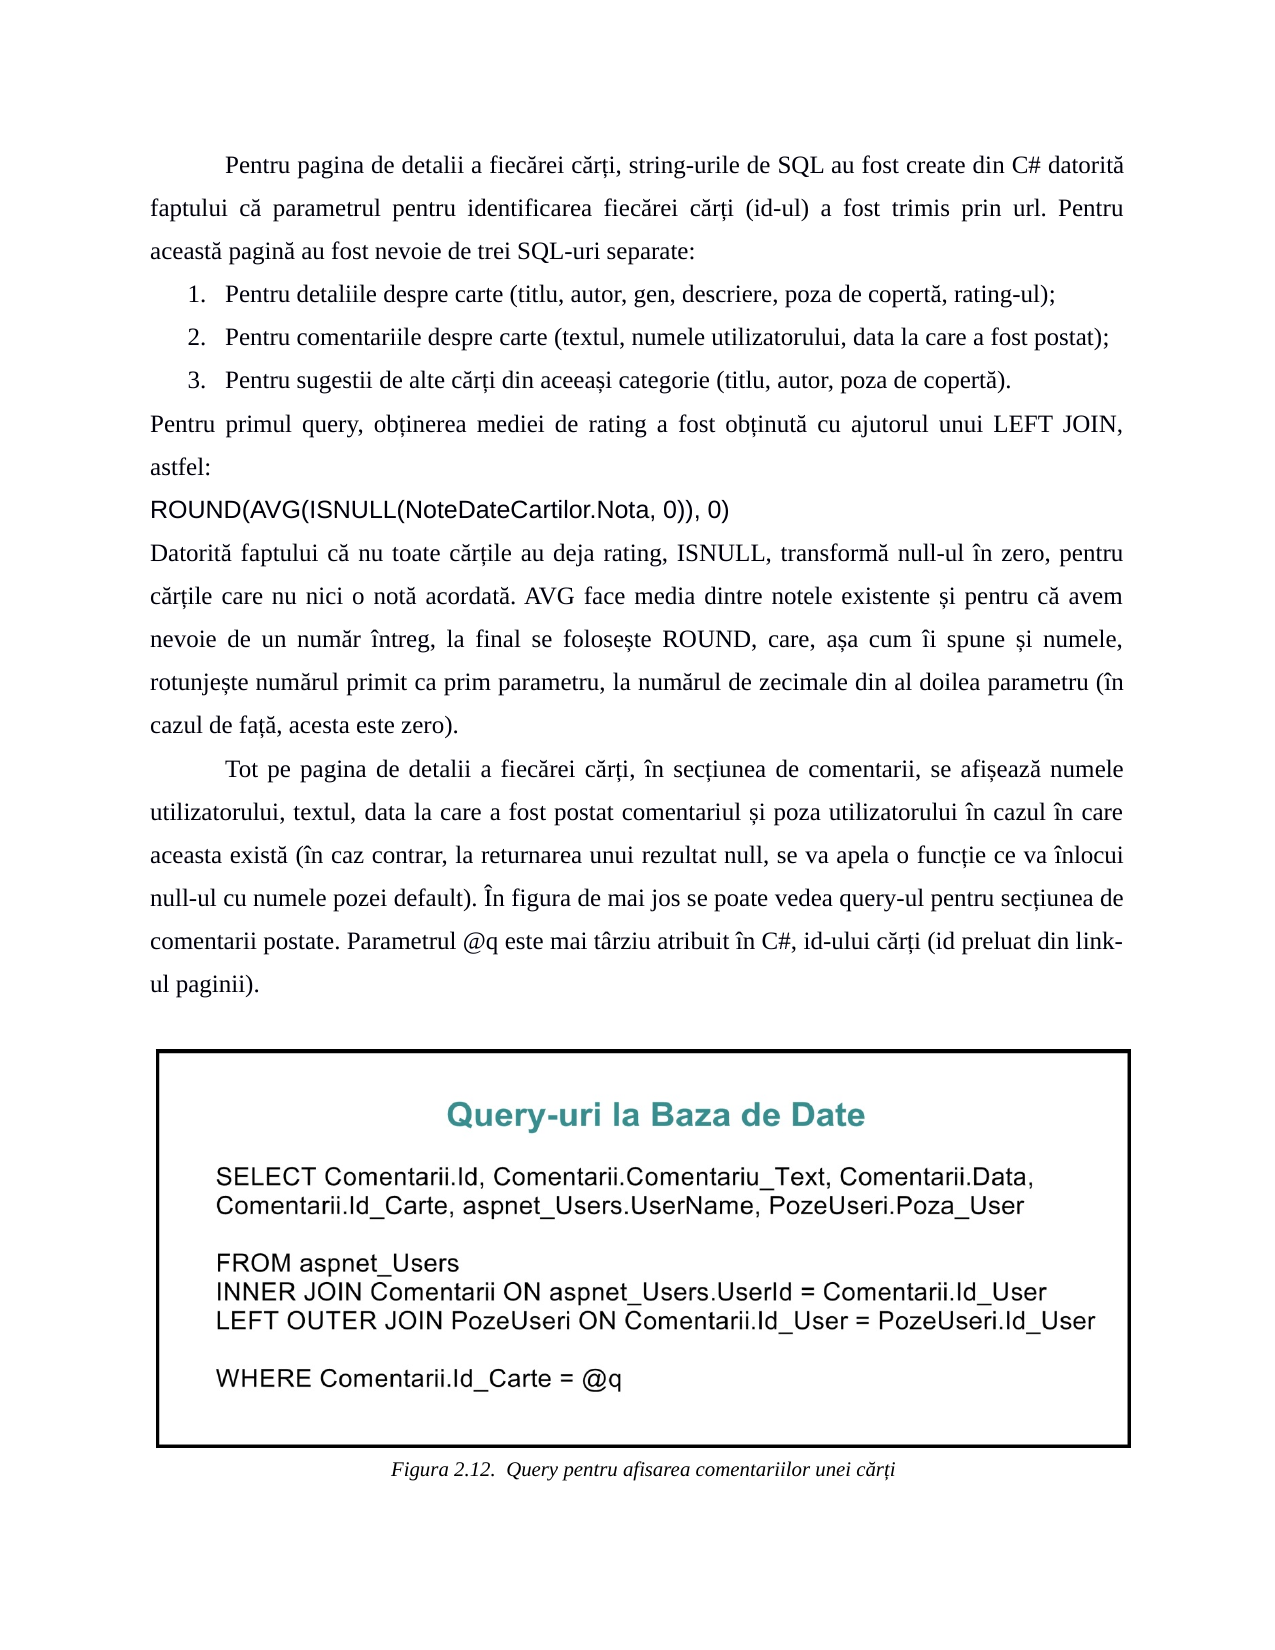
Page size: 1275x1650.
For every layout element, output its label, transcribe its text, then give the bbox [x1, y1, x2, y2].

list Pentru comentariile despre carte (textul, numele utilizatorului, data la care a fost postat); [187, 322, 1125, 351]
list Pentru sugestii de alte cărți din aceeași categorie (titlu, autor, poza de copertă). [187, 366, 1125, 394]
text Figura 2.12. Query pentru afisarea comentariilor unei cărți [156, 1457, 1131, 1481]
text Pentru primul query, obținerea mediei de rating a fost obținută cu ajutorul unui LEFT JOIN, astfel: [150, 409, 1125, 481]
text Datorită faptului că nu toate cărțile au deja rating, ISNULL, transformă null-ul în zero, pentru cărțile care nu nici o notă acordată. AVG face media dintre notele existente și pentru că avem nevoie de un număr întreg, la final se folosește ROUND, care, așa cum îi spune și numele, rotunjește numărul primit ca prim parametru, la numărul de zecimale din al doilea parametru (în cazul de față, acesta este zero). [150, 538, 1125, 739]
text ROUND(AVG(ISNULL(NoteDateCartilor.Nota, 0)), 0) [150, 495, 1125, 524]
text Tot pe pagina de detalii a fiecărei cărți, în secțiunea de comentarii, se afișează numele utilizatorului, textul, data la care a fost postat comentariul și poza utilizatorului în cazul în care aceasta există (în caz contrar, la returnarea unui rezultat null, se va apela o funcție ce va înlocui null-ul cu numele pozei default). În figura de mai jos se poate vedea query-ul pentru secțiunea de comentarii postate. Parametrul @q este mai târziu atribuit în C#, id-ului cărți (id preluat din link-ul paginii). [150, 754, 1125, 998]
picture [158, 1051, 1128, 1446]
list Pentru detaliile despre carte (titlu, autor, gen, descriere, poza de copertă, rating-ul); [187, 279, 1125, 308]
text Pentru pagina de detalii a fiecărei cărți, string-urile de SQL au fost create din C# datorită faptului că parametrul pentru identificarea fiecărei cărți (id-ul) a fost trimis prin url. Pentru această pagină au fost nevoie de trei SQL-uri separate: [150, 150, 1125, 265]
